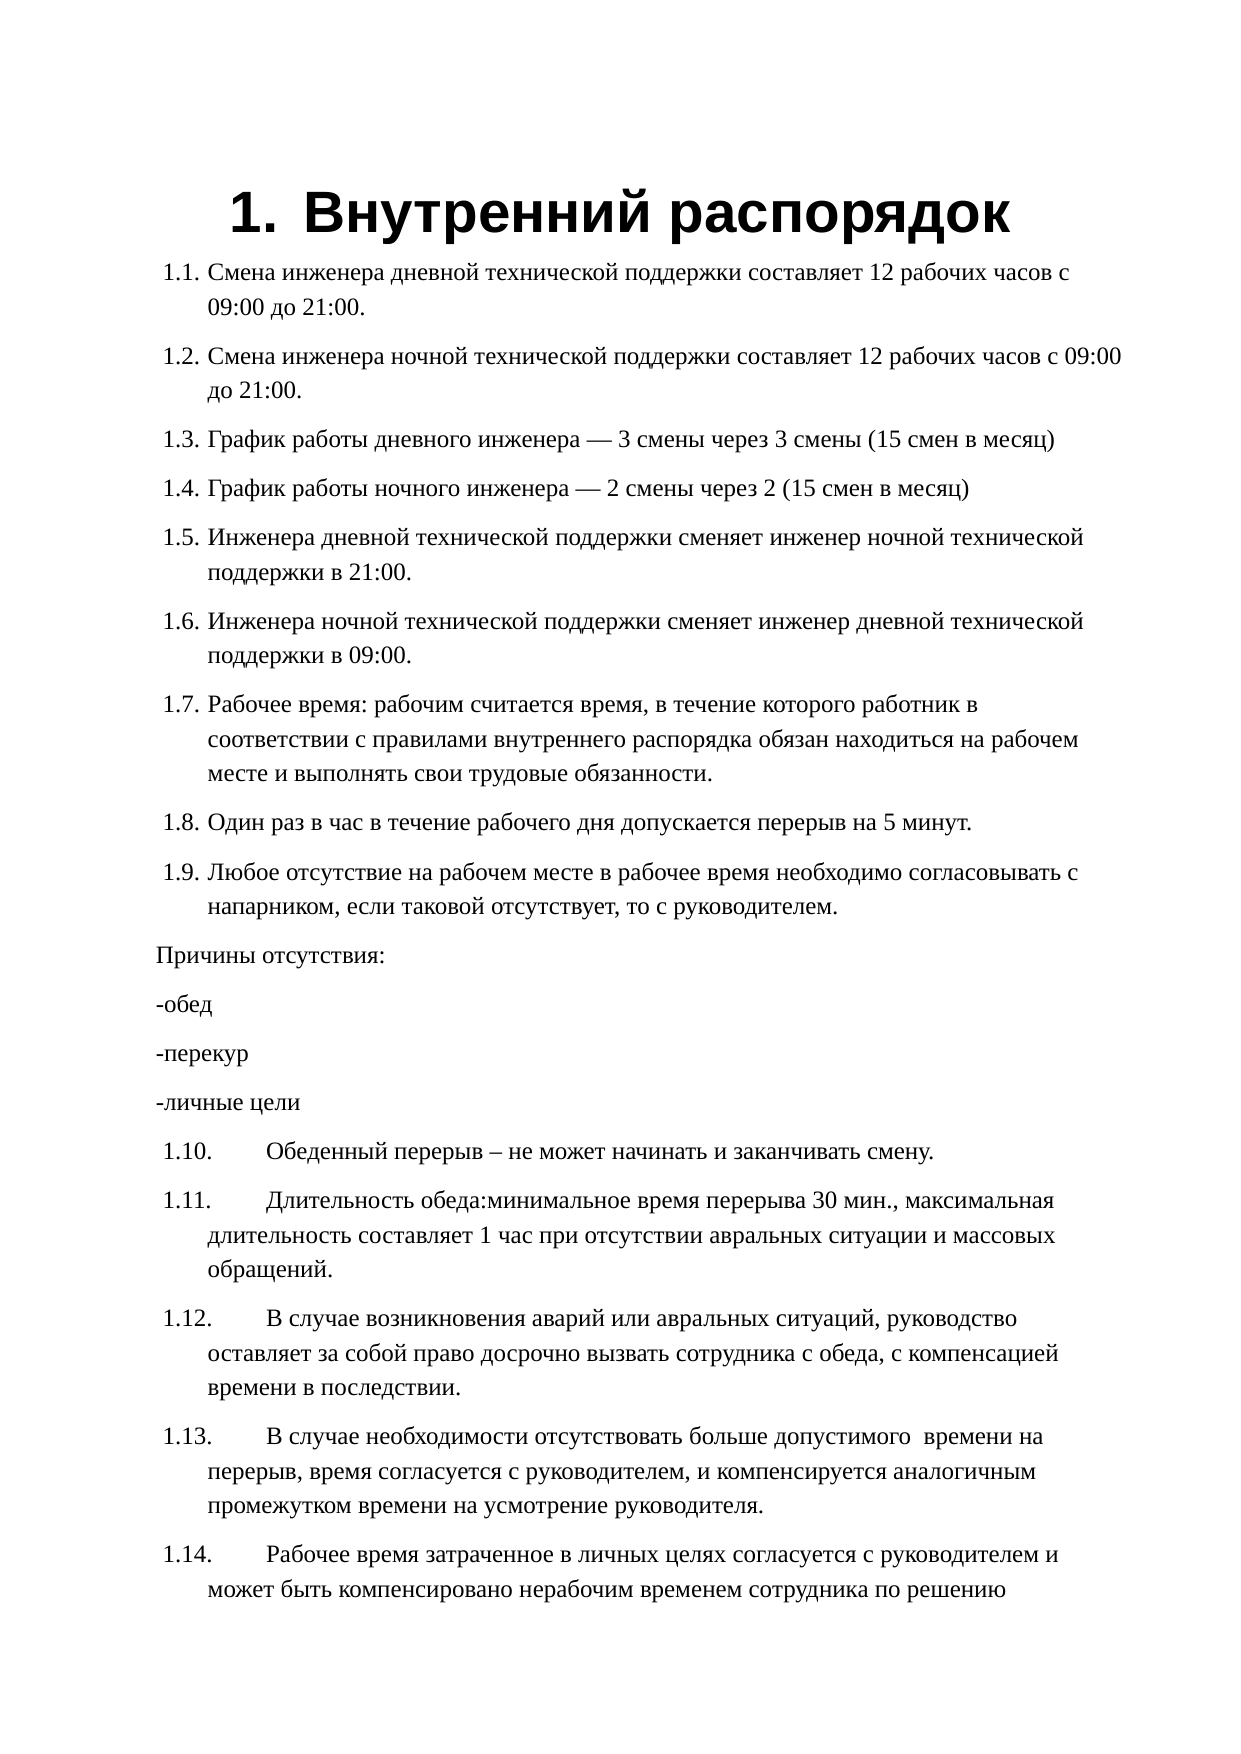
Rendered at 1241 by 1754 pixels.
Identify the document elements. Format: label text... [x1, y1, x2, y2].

list Смена инженера ночной технической поддержки составляет 12 рабочих часов с 09:00 до 21:00. [162, 341, 1122, 404]
list Инженера ночной технической поддержки сменяет инженер дневной технической поддержки в 09:00. [162, 606, 1122, 669]
title Внутренний распорядок [118, 178, 1122, 245]
list График работы ночного инженера — 2 смены через 2 (15 смен в месяц) [162, 473, 1122, 502]
list Инженера дневной технической поддержки сменяет инженер ночной технической поддержки в 21:00. [162, 522, 1122, 586]
list Рабочее время затраченное в личных целях согласуется с руководителем и может быть компенсировано нерабочим временем сотрудника по решению [162, 1539, 1122, 1603]
text -личные цели [156, 1087, 1122, 1116]
list Рабочее время: рабочим считается время, в течение которого работник в соответствии с правилами внутреннего распорядка обязан находиться на рабочем месте и выполнять свои трудовые обязанности. [162, 689, 1122, 787]
list Любое отсутствие на рабочем месте в рабочее время необходимо согласовывать с напарником, если таковой отсутствует, то с руководителем. [162, 857, 1122, 920]
list Длительность обеда:минимальное время перерыва 30 мин., максимальная длительность составляет 1 час при отсутствии авральных ситуации и массовых обращений. [162, 1185, 1122, 1283]
text Причины отсутствия: [156, 940, 1122, 969]
list График работы дневного инженера — 3 смены через 3 смены (15 смен в месяц) [162, 424, 1122, 453]
text -обед [156, 989, 1122, 1018]
list В случае необходимости отсутствовать больше допустимого времени на перерыв, время согласуется с руководителем, и компенсируется аналогичным промежутком времени на усмотрение руководителя. [162, 1421, 1122, 1519]
list В случае возникновения аварий или авральных ситуаций, руководство оставляет за собой право досрочно вызвать сотрудника с обеда, с компенсацией времени в последствии. [162, 1303, 1122, 1401]
list Обеденный перерыв – не может начинать и заканчивать смену. [162, 1136, 1122, 1165]
text -перекур [156, 1038, 1122, 1067]
list Один раз в час в течение рабочего дня допускается перерыв на 5 минут. [162, 807, 1122, 836]
list Смена инженера дневной технической поддержки составляет 12 рабочих часов с 09:00 до 21:00. [162, 257, 1122, 320]
